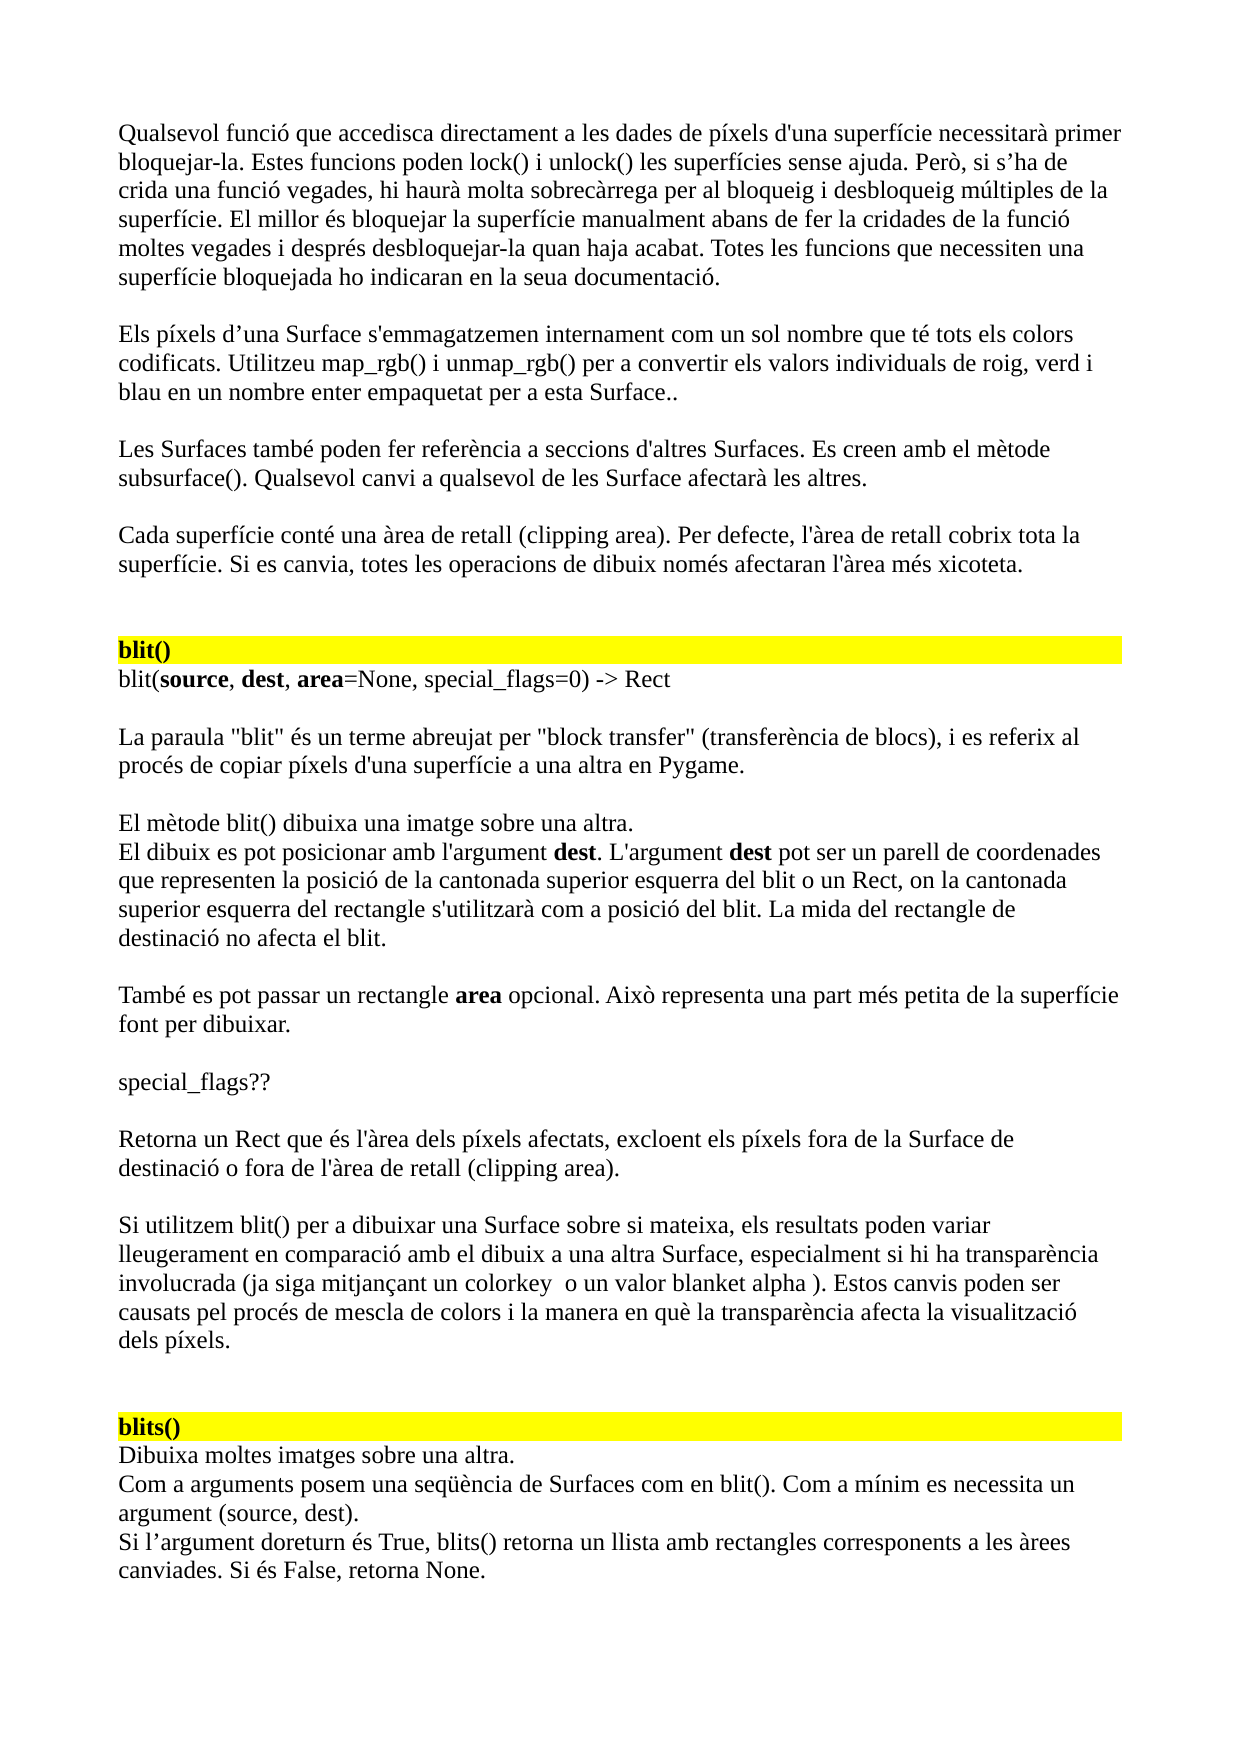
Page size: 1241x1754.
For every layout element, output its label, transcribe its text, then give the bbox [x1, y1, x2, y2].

text Els píxels d’una Surface s'emmagatzemen internament com un sol nombre que té tots els colors codificats. Utilitzeu map_rgb() i unmap_rgb() per a convertir els valors individuals de roig, verd i blau en un nombre enter empaquetat per a esta Surface.. [118, 319, 1122, 406]
text També es pot passar un rectangle area opcional. Això representa una part més petita de la superfície font per dibuixar. [118, 981, 1122, 1038]
text El mètode blit() dibuixa una imatge sobre una altra. [118, 808, 1122, 837]
text blits() [118, 1412, 1122, 1441]
text blit(source, dest, area=None, special_flags=0) -> Rect [118, 664, 1122, 693]
text La paraula "blit" és un terme abreujat per "block transfer" (transferència de blocs), i es referix al procés de copiar píxels d'una superfície a una altra en Pygame. [118, 722, 1122, 779]
text special_flags?? [118, 1067, 1122, 1096]
text Si l’argument doreturn és True, blits() retorna un llista amb rectangles corresponents a les àrees canviades. Si és False, retorna None. [118, 1527, 1122, 1584]
text Dibuixa moltes imatges sobre una altra. [118, 1441, 1122, 1469]
text Cada superfície conté una àrea de retall (clipping area). Per defecte, l'àrea de retall cobrix tota la superfície. Si es canvia, totes les operacions de dibuix només afectaran l'àrea més xicoteta. [118, 521, 1122, 578]
text Qualsevol funció que accedisca directament a les dades de píxels d'una superfície necessitarà primer bloquejar-la. Estes funcions poden lock() i unlock() les superfícies sense ajuda. Però, si s’ha de crida una funció vegades, hi haurà molta sobrecàrrega per al bloqueig i desbloqueig múltiples de la superfície. El millor és bloquejar la superfície manualment abans de fer la cridades de la funció moltes vegades i després desbloquejar-la quan haja acabat. Totes les funcions que necessiten una superfície bloquejada ho indicaran en la seua documentació. [118, 118, 1122, 291]
text Si utilitzem blit() per a dibuixar una Surface sobre si mateixa, els resultats poden variar lleugerament en comparació amb el dibuix a una altra Surface, especialment si hi ha transparència involucrada (ja siga mitjançant un colorkey o un valor blanket alpha ). Estos canvis poden ser causats pel procés de mescla de colors i la manera en què la transparència afecta la visualització dels píxels. [118, 1211, 1122, 1354]
text Com a arguments posem una seqüència de Surfaces com en blit(). Com a mínim es necessita un argument (source, dest). [118, 1469, 1122, 1527]
text blit() [118, 636, 1122, 664]
text Les Surfaces també poden fer referència a seccions d'altres Surfaces. Es creen amb el mètode subsurface(). Qualsevol canvi a qualsevol de les Surface afectarà les altres. [118, 434, 1122, 492]
text Retorna un Rect que és l'àrea dels píxels afectats, excloent els píxels fora de la Surface de destinació o fora de l'àrea de retall (clipping area). [118, 1124, 1122, 1182]
text El dibuix es pot posicionar amb l'argument dest. L'argument dest pot ser un parell de coordenades que representen la posició de la cantonada superior esquerra del blit o un Rect, on la cantonada superior esquerra del rectangle s'utilitzarà com a posició del blit. La mida del rectangle de destinació no afecta el blit. [118, 837, 1122, 952]
